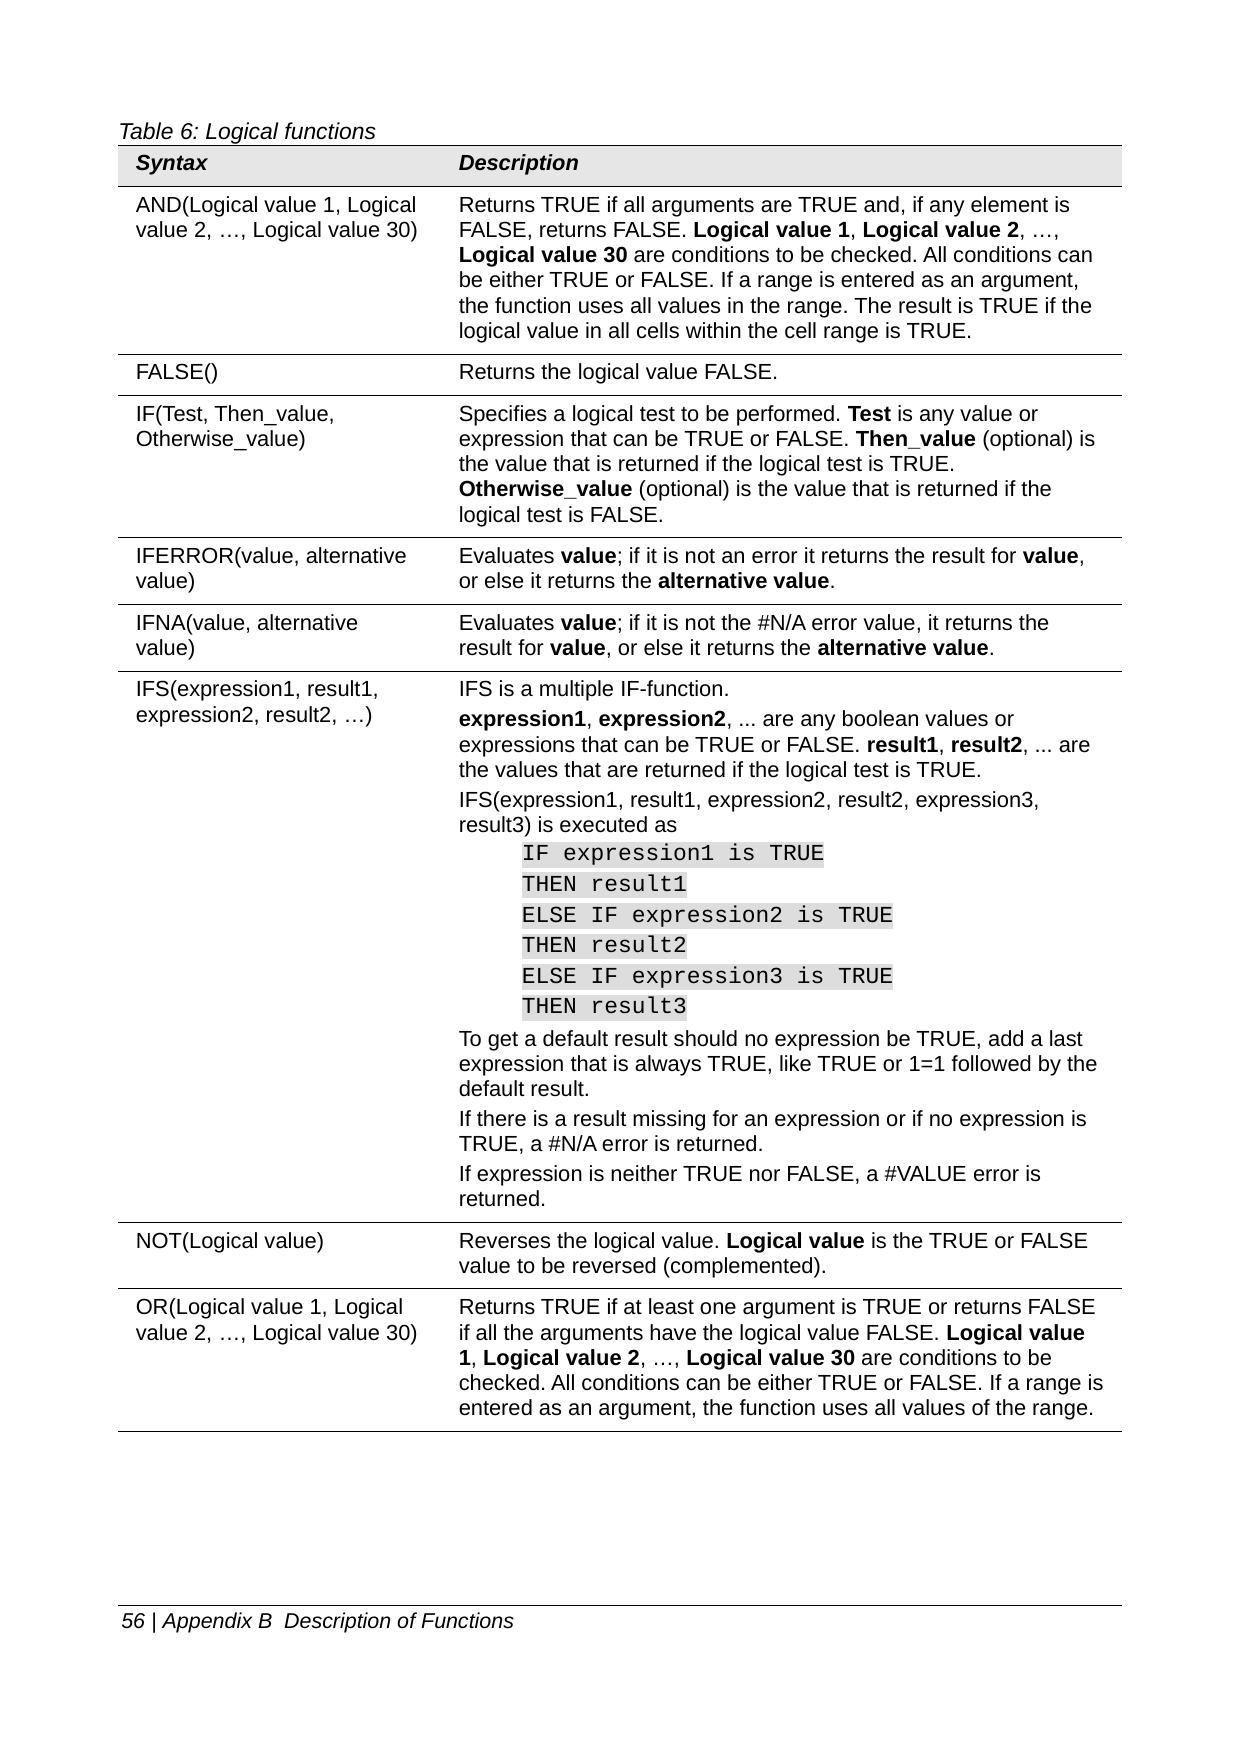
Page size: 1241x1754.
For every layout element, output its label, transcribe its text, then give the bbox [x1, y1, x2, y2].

table_cell IFS is a multiple IF-function. expression1, expression2, ... are any boolean values or expressions that can be TRUE or FALSE. result1, result2, ... are the values that are returned if the logical test is TRUE. IFS(expression1, result1, expression2, result2, expression3, result3) is executed as IF expression1 is TRUE THEN result1 ELSE IF expression2 is TRUE THEN result2 ELSE IF expression3 is TRUE THEN result3 To get a default result should no expression be TRUE, add a last expression that is always TRUE, like TRUE or 1=1 followed by the default result. If there is a result missing for an expression or if no expression is TRUE, a #N/A error is returned. If expression is neither TRUE nor FALSE, a #VALUE error is returned. [441, 672, 1122, 1222]
table_cell IFNA(value, alternative value) [118, 605, 441, 671]
table_cell IF(Test, Then_value, Otherwise_value) [118, 396, 441, 537]
table_cell Specifies a logical test to be performed. Test is any value or expression that can be TRUE or FALSE. Then_value (optional) is the value that is returned if the logical test is TRUE. Otherwise_value (optional) is the value that is returned if the logical test is FALSE. [441, 396, 1122, 537]
table_cell Evaluates value; if it is not the #N/A error value, it returns the result for value, or else it returns the alternative value. [441, 605, 1122, 671]
table_cell Returns TRUE if all arguments are TRUE and, if any element is FALSE, returns FALSE. Logical value 1, Logical value 2, …, Logical value 30 are conditions to be checked. All conditions can be either TRUE or FALSE. If a range is entered as an argument, the function uses all values in the range. The result is TRUE if the logical value in all cells within the cell range is TRUE. [441, 187, 1122, 353]
table_header Syntax [118, 146, 441, 186]
table_cell Returns TRUE if at least one argument is TRUE or returns FALSE if all the arguments have the logical value FALSE. Logical value 1, Logical value 2, …, Logical value 30 are conditions to be checked. All conditions can be either TRUE or FALSE. If a range is entered as an argument, the function uses all values of the range. [441, 1289, 1122, 1431]
table_cell Evaluates value; if it is not an error it returns the result for value, or else it returns the alternative value. [441, 538, 1122, 604]
table_cell IFERROR(value, alternative value) [118, 538, 441, 604]
table_cell FALSE() [118, 355, 441, 395]
table_cell IFS(expression1, result1, expression2, result2, …) [118, 672, 441, 1222]
table_cell AND(Logical value 1, Logical value 2, …, Logical value 30) [118, 187, 441, 353]
table_cell OR(Logical value 1, Logical value 2, …, Logical value 30) [118, 1289, 441, 1431]
text Table 6: Logical functions [118, 118, 1122, 144]
table_cell NOT(Logical value) [118, 1223, 441, 1288]
table_cell Reverses the logical value. Logical value is the TRUE or FALSE value to be reversed (complemented). [441, 1223, 1122, 1288]
table_cell Returns the logical value FALSE. [441, 355, 1122, 395]
table_header Description [441, 146, 1122, 186]
